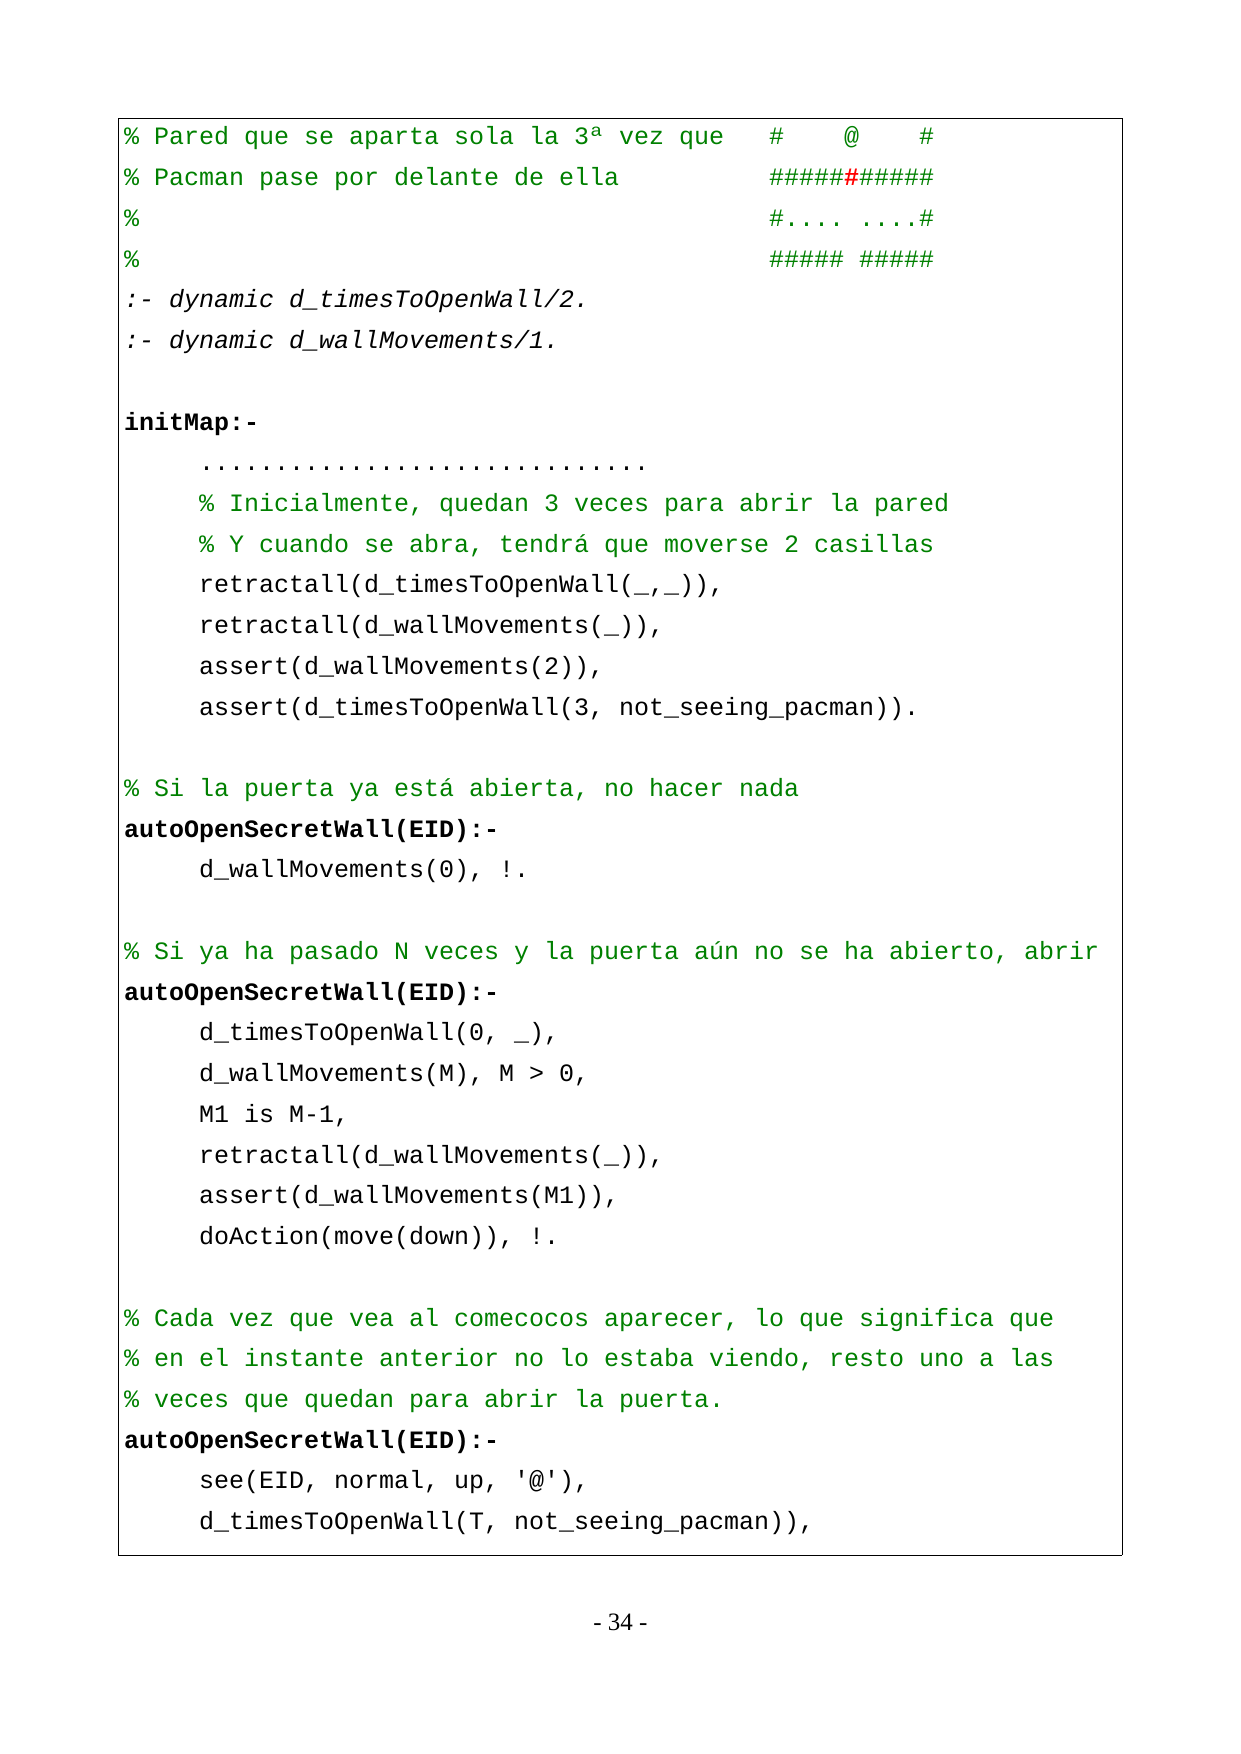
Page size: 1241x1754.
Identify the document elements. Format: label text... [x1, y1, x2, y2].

table_header % Pared que se aparta sola la 3ª vez que # @ # % Pacman pase por delante de ella ########### % #.... ....# % ##### ##### :- dynamic d_timesToOpenWall/2. :- dynamic d_wallMovements/1. initMap:- .............................. % Inicialmente, quedan 3 veces para abrir la pared % Y cuando se abra, tendrá que moverse 2 casillas retractall(d_timesToOpenWall(_,_)), retractall(d_wallMovements(_)), assert(d_wallMovements(2)), assert(d_timesToOpenWall(3, not_seeing_pacman)). % Si la puerta ya está abierta, no hacer nada autoOpenSecretWall(EID):- d_wallMovements(0), !. % Si ya ha pasado N veces y la puerta aún no se ha abierto, abrir autoOpenSecretWall(EID):- d_timesToOpenWall(0, _), d_wallMovements(M), M > 0, M1 is M-1, retractall(d_wallMovements(_)), assert(d_wallMovements(M1)), doAction(move(down)), !. % Cada vez que vea al comecocos aparecer, lo que significa que % en el instante anterior no lo estaba viendo, resto uno a las % veces que quedan para abrir la puerta. autoOpenSecretWall(EID):- see(EID, normal, up, '@'), d_timesToOpenWall(T, not_seeing_pacman)), [119, 119, 1122, 1555]
